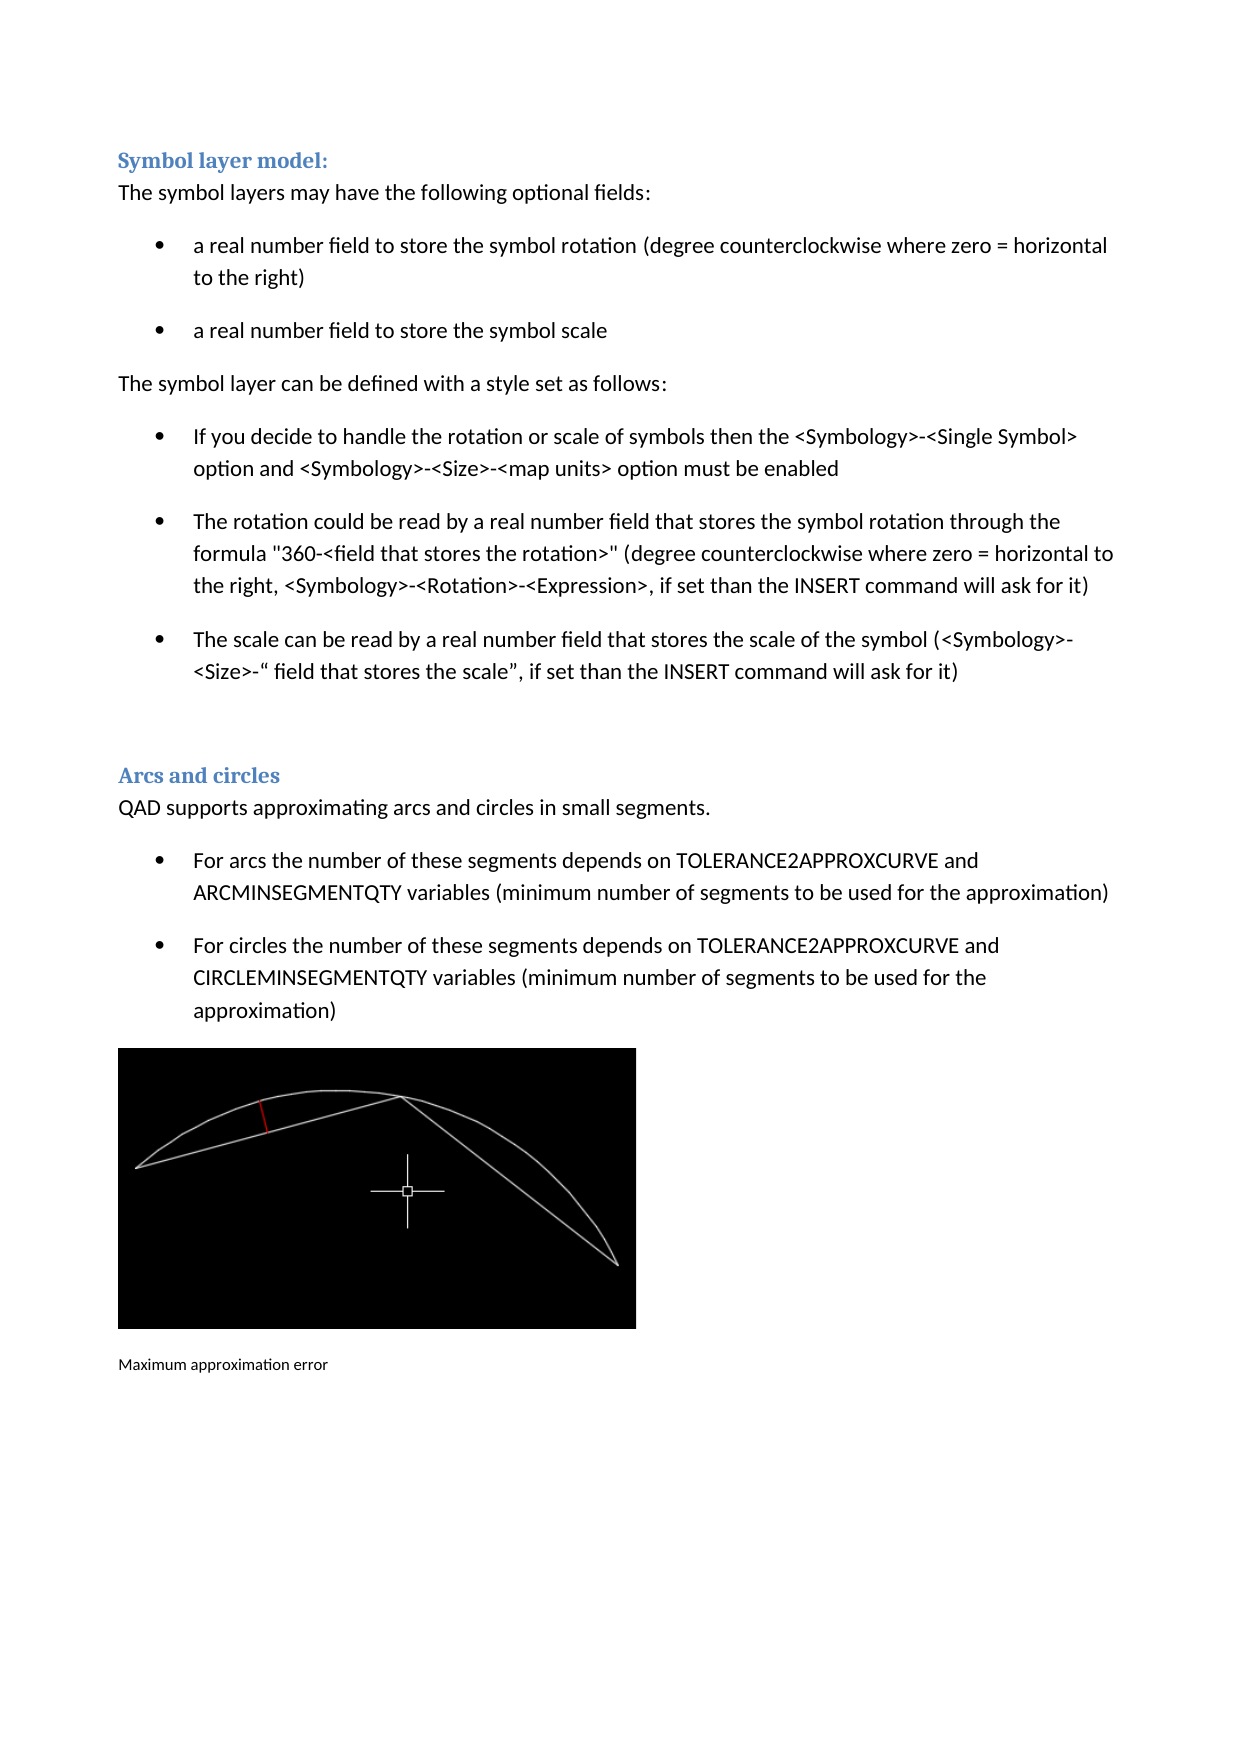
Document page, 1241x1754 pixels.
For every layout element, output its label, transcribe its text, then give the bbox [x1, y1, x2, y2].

text QAD supports approximating arcs and circles in small segments. [118, 793, 1122, 821]
subtitle Arcs and circles [118, 763, 1122, 789]
list The scale can be read by a real number field that stores the scale of the symbol (<Symbology>-<Size>-“ field that stores the scale”, if set than the INSERT command will ask for it) [156, 625, 1122, 685]
list a real number field to store the symbol scale [156, 316, 1122, 344]
subtitle Symbol layer model: [118, 148, 1122, 174]
list For circles the number of these segments depends on TOLERANCE2APPROXCURVE and CIRCLEMINSEGMENTQTY variables (minimum number of segments to be used for the approximation) [156, 931, 1122, 1024]
list The rotation could be read by a real number field that stores the symbol rotation through the formula "360-<field that stores the rotation>" (degree counterclockwise where zero = horizontal to the right, <Symbology>-<Rotation>-<Expression>, if set than the INSERT command will ask for it) [156, 507, 1122, 600]
text Maximum approximation error [118, 1354, 1122, 1374]
text The symbol layer can be defined with a style set as follows: [118, 369, 1122, 397]
list For arcs the number of these segments depends on TOLERANCE2APPROXCURVE and ARCMINSEGMENTQTY variables (minimum number of segments to be used for the approximation) [156, 846, 1122, 906]
list If you decide to handle the rotation or scale of symbols then the <Symbology>-<Single Symbol> option and <Symbology>-<Size>-<map units> option must be enabled [156, 422, 1122, 482]
list a real number field to store the symbol rotation (degree counterclockwise where zero = horizontal to the right) [156, 231, 1122, 291]
text The symbol layers may have the following optional fields: [118, 178, 1122, 206]
